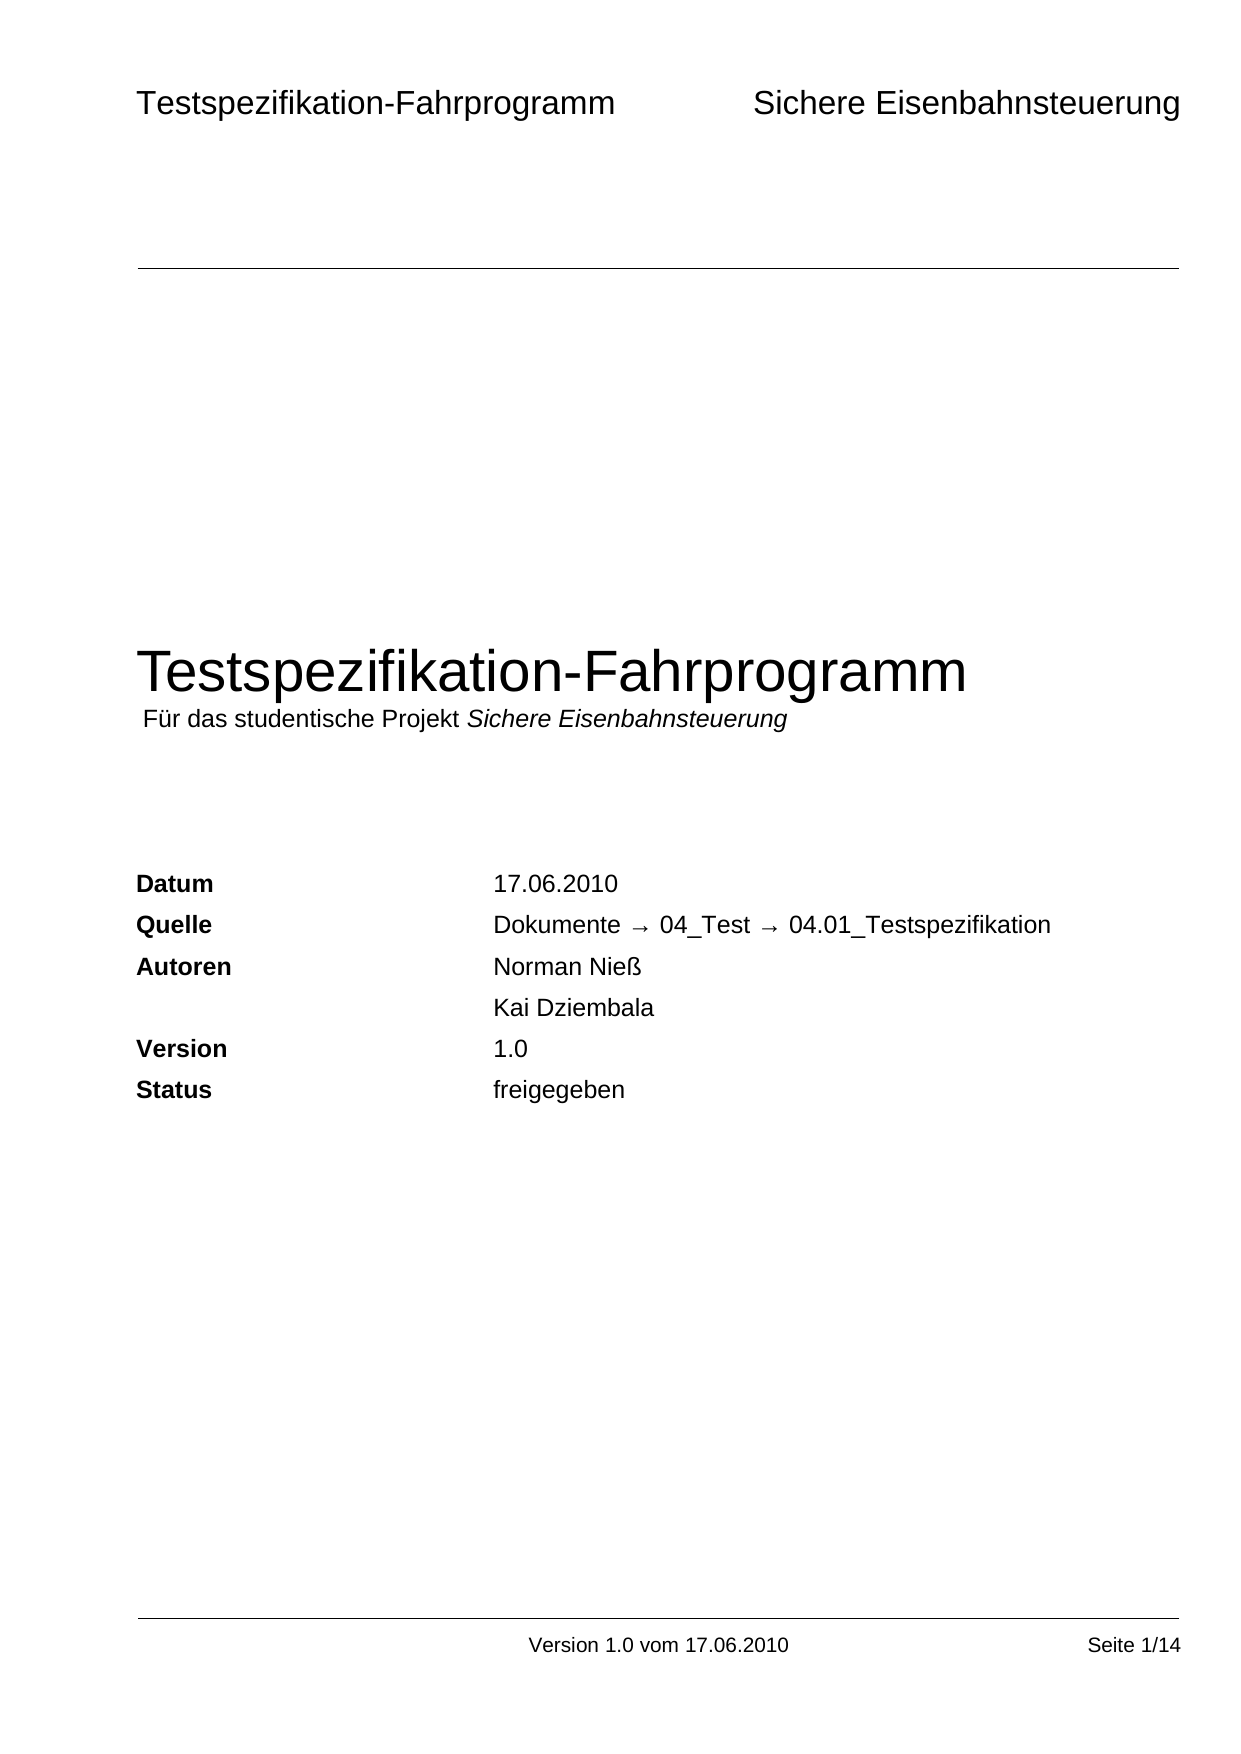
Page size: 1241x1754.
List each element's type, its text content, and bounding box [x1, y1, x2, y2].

text Quelle Dokumente → 04_Test → 04.01_Testspezifikation [136, 910, 1181, 939]
text Für das studentische Projekt Sichere Eisenbahnsteuerung [136, 704, 1181, 733]
text Version 1.0 [136, 1034, 1181, 1063]
text Kai Dziembala [136, 993, 1181, 1022]
text Status freigegeben [136, 1075, 1181, 1104]
title Testspezifikation-Fahrprogramm [136, 637, 1181, 704]
text Autoren Norman Nieß [136, 952, 1181, 980]
text Datum 17.06.2010 [136, 869, 1181, 898]
